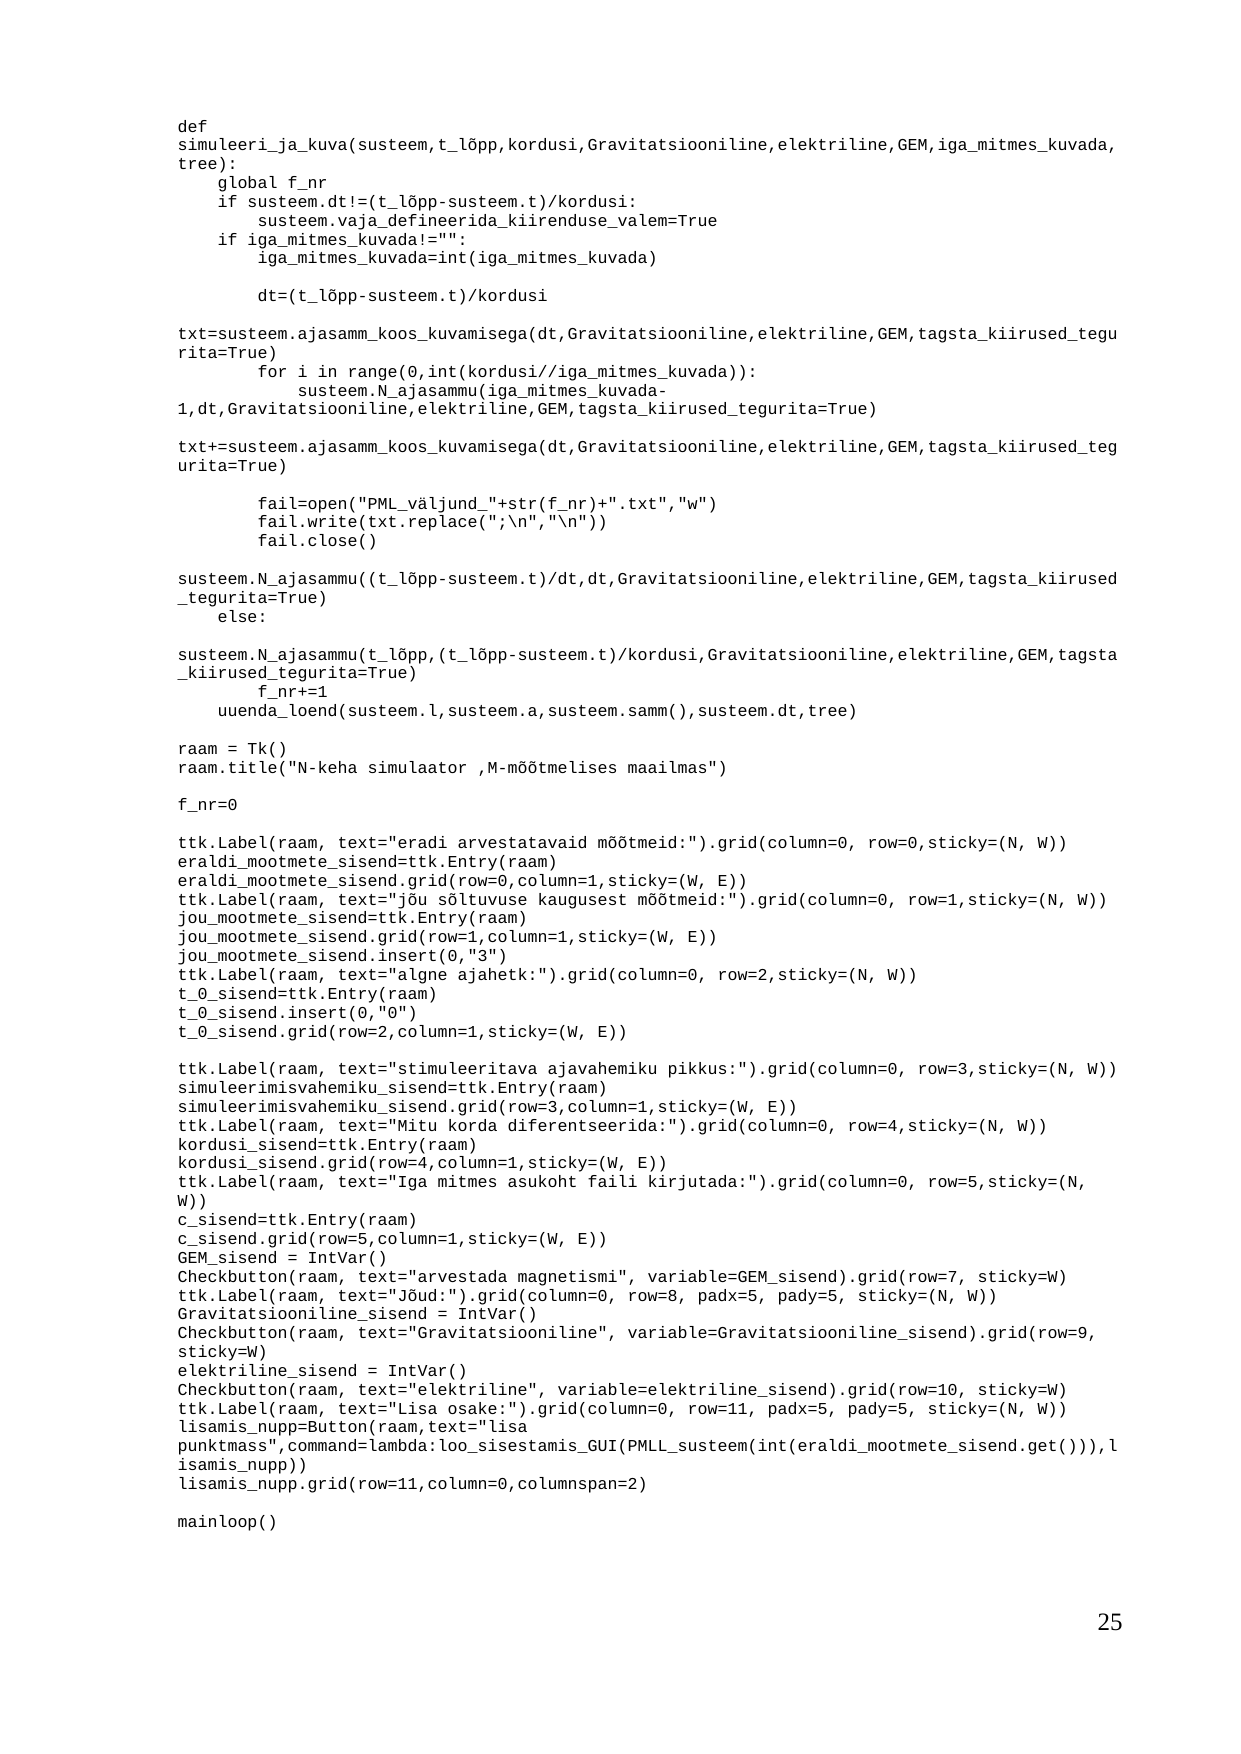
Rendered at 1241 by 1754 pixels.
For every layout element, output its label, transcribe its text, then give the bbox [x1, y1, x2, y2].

text susteem.N_ajasammu(iga_mitmes_kuvada-1,dt,Gravitatsiooniline,elektriline,GEM,tagsta_kiirused_tegurita=True) [177, 382, 1122, 420]
text fail.close() [177, 533, 1122, 552]
text fail.write(txt.replace(";\n","\n")) [177, 514, 1122, 533]
text eraldi_mootmete_sisend=ttk.Entry(raam) [177, 853, 1122, 872]
text txt=susteem.ajasamm_koos_kuvamisega(dt,Gravitatsiooniline,elektriline,GEM,tagsta_kiirused_tegurita=True) [177, 307, 1122, 363]
text f_nr+=1 [177, 684, 1122, 703]
text jou_mootmete_sisend.grid(row=1,column=1,sticky=(W, E)) [177, 929, 1122, 948]
text ttk.Label(raam, text="stimuleeritava ajavahemiku pikkus:").grid(column=0, row=3,sticky=(N, W)) [177, 1061, 1122, 1080]
text ttk.Label(raam, text="algne ajahetk:").grid(column=0, row=2,sticky=(N, W)) [177, 967, 1122, 985]
text GEM_sisend = IntVar() [177, 1249, 1122, 1268]
text c_sisend.grid(row=5,column=1,sticky=(W, E)) [177, 1231, 1122, 1249]
text else: [177, 608, 1122, 627]
text jou_mootmete_sisend.insert(0,"3") [177, 948, 1122, 967]
text Checkbutton(raam, text="elektriline", variable=elektriline_sisend).grid(row=10, sticky=W) [177, 1381, 1122, 1400]
text raam.title("N-keha simulaator ,M-mõõtmelises maailmas") [177, 759, 1122, 778]
text susteem.N_ajasammu((t_lõpp-susteem.t)/dt,dt,Gravitatsiooniline,elektriline,GEM,tagsta_kiirused_tegurita=True) [177, 552, 1122, 608]
text jou_mootmete_sisend=ttk.Entry(raam) [177, 910, 1122, 929]
text kordusi_sisend.grid(row=4,column=1,sticky=(W, E)) [177, 1155, 1122, 1174]
text if iga_mitmes_kuvada!="": [177, 231, 1122, 250]
text susteem.N_ajasammu(t_lõpp,(t_lõpp-susteem.t)/kordusi,Gravitatsiooniline,elektriline,GEM,tagsta_kiirused_tegurita=True) [177, 627, 1122, 684]
text lisamis_nupp=Button(raam,text="lisa punktmass",command=lambda:loo_sisestamis_GUI(PMLL_susteem(int(eraldi_mootmete_sisend.get())),lisamis_nupp)) [177, 1419, 1122, 1476]
text ttk.Label(raam, text="eradi arvestatavaid mõõtmeid:").grid(column=0, row=0,sticky=(N, W)) [177, 834, 1122, 853]
text t_0_sisend.insert(0,"0") [177, 1004, 1122, 1023]
text fail=open("PML_väljund_"+str(f_nr)+".txt","w") [177, 495, 1122, 514]
text ttk.Label(raam, text="Jõud:").grid(column=0, row=8, padx=5, pady=5, sticky=(N, W)) [177, 1287, 1122, 1306]
text mainloop() [177, 1513, 1122, 1532]
text eraldi_mootmete_sisend.grid(row=0,column=1,sticky=(W, E)) [177, 872, 1122, 891]
text Checkbutton(raam, text="Gravitatsiooniline", variable=Gravitatsiooniline_sisend).grid(row=9, sticky=W) [177, 1325, 1122, 1362]
text Gravitatsiooniline_sisend = IntVar() [177, 1306, 1122, 1325]
text def simuleeri_ja_kuva(susteem,t_lõpp,kordusi,Gravitatsiooniline,elektriline,GEM,iga_mitmes_kuvada,tree): [177, 118, 1122, 175]
text c_sisend=ttk.Entry(raam) [177, 1212, 1122, 1231]
text ttk.Label(raam, text="Iga mitmes asukoht faili kirjutada:").grid(column=0, row=5,sticky=(N, W)) [177, 1174, 1122, 1212]
text lisamis_nupp.grid(row=11,column=0,columnspan=2) [177, 1476, 1122, 1494]
text iga_mitmes_kuvada=int(iga_mitmes_kuvada) [177, 250, 1122, 269]
text t_0_sisend=ttk.Entry(raam) [177, 985, 1122, 1004]
text Checkbutton(raam, text="arvestada magnetismi", variable=GEM_sisend).grid(row=7, sticky=W) [177, 1268, 1122, 1287]
text t_0_sisend.grid(row=2,column=1,sticky=(W, E)) [177, 1023, 1122, 1042]
text uuenda_loend(susteem.l,susteem.a,susteem.samm(),susteem.dt,tree) [177, 703, 1122, 721]
text for i in range(0,int(kordusi//iga_mitmes_kuvada)): [177, 363, 1122, 382]
text global f_nr [177, 175, 1122, 193]
text ttk.Label(raam, text="Mitu korda diferentseerida:").grid(column=0, row=4,sticky=(N, W)) [177, 1117, 1122, 1136]
text f_nr=0 [177, 797, 1122, 816]
text if susteem.dt!=(t_lõpp-susteem.t)/kordusi: [177, 193, 1122, 212]
text txt+=susteem.ajasamm_koos_kuvamisega(dt,Gravitatsiooniline,elektriline,GEM,tagsta_kiirused_tegurita=True) [177, 420, 1122, 476]
text raam = Tk() [177, 740, 1122, 759]
text ttk.Label(raam, text="jõu sõltuvuse kaugusest mõõtmeid:").grid(column=0, row=1,sticky=(N, W)) [177, 891, 1122, 910]
text ttk.Label(raam, text="Lisa osake:").grid(column=0, row=11, padx=5, pady=5, sticky=(N, W)) [177, 1400, 1122, 1419]
text simuleerimisvahemiku_sisend=ttk.Entry(raam) [177, 1080, 1122, 1098]
text kordusi_sisend=ttk.Entry(raam) [177, 1136, 1122, 1155]
text susteem.vaja_defineerida_kiirenduse_valem=True [177, 212, 1122, 231]
text dt=(t_lõpp-susteem.t)/kordusi [177, 288, 1122, 307]
text simuleerimisvahemiku_sisend.grid(row=3,column=1,sticky=(W, E)) [177, 1098, 1122, 1117]
text elektriline_sisend = IntVar() [177, 1362, 1122, 1381]
